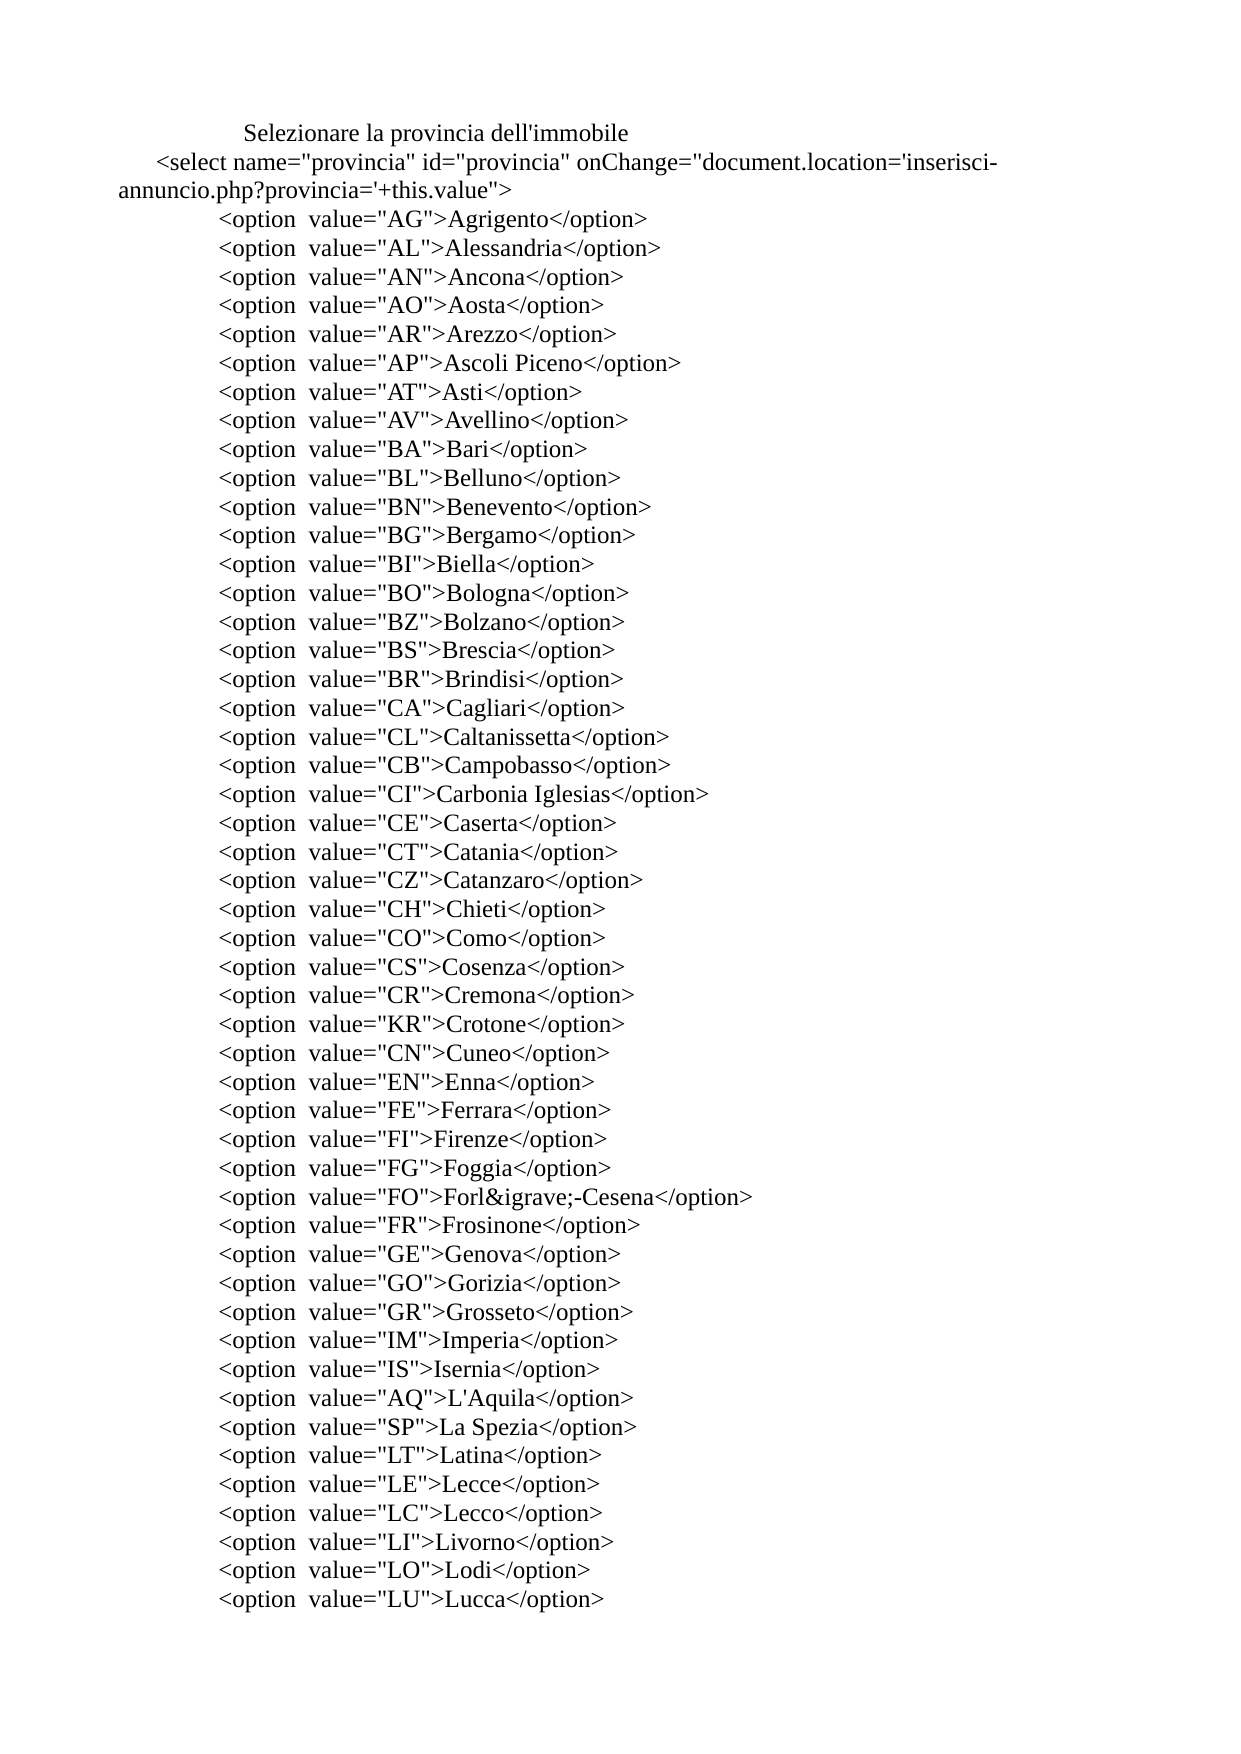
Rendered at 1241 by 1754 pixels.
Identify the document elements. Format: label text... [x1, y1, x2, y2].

text Selezionare la provincia dell'immobile <select name="provincia" id="provincia" onChange="document.location='inserisci-annuncio.php?provincia='+this.value"> <option value="AG">Agrigento</option> <option value="AL">Alessandria</option> <option value="AN">Ancona</option> <option value="AO">Aosta</option> <option value="AR">Arezzo</option> <option value="AP">Ascoli Piceno</option> <option value="AT">Asti</option> <option value="AV">Avellino</option> <option value="BA">Bari</option> <option value="BL">Belluno</option> <option value="BN">Benevento</option> <option value="BG">Bergamo</option> <option value="BI">Biella</option> <option value="BO">Bologna</option> <option value="BZ">Bolzano</option> <option value="BS">Brescia</option> <option value="BR">Brindisi</option> <option value="CA">Cagliari</option> <option value="CL">Caltanissetta</option> <option value="CB">Campobasso</option> <option value="CI">Carbonia Iglesias</option> <option value="CE">Caserta</option> <option value="CT">Catania</option> <option value="CZ">Catanzaro</option> <option value="CH">Chieti</option> <option value="CO">Como</option> <option value="CS">Cosenza</option> <option value="CR">Cremona</option> <option value="KR">Crotone</option> <option value="CN">Cuneo</option> <option value="EN">Enna</option> <option value="FE">Ferrara</option> <option value="FI">Firenze</option> <option value="FG">Foggia</option> <option value="FO">Forl&igrave;-Cesena</option> <option value="FR">Frosinone</option> <option value="GE">Genova</option> <option value="GO">Gorizia</option> <option value="GR">Grosseto</option> <option value="IM">Imperia</option> <option value="IS">Isernia</option> <option value="AQ">L'Aquila</option> <option value="SP">La Spezia</option> <option value="LT">Latina</option> <option value="LE">Lecce</option> <option value="LC">Lecco</option> <option value="LI">Livorno</option> <option value="LO">Lodi</option> <option value="LU">Lucca</option> [118, 118, 1122, 1613]
